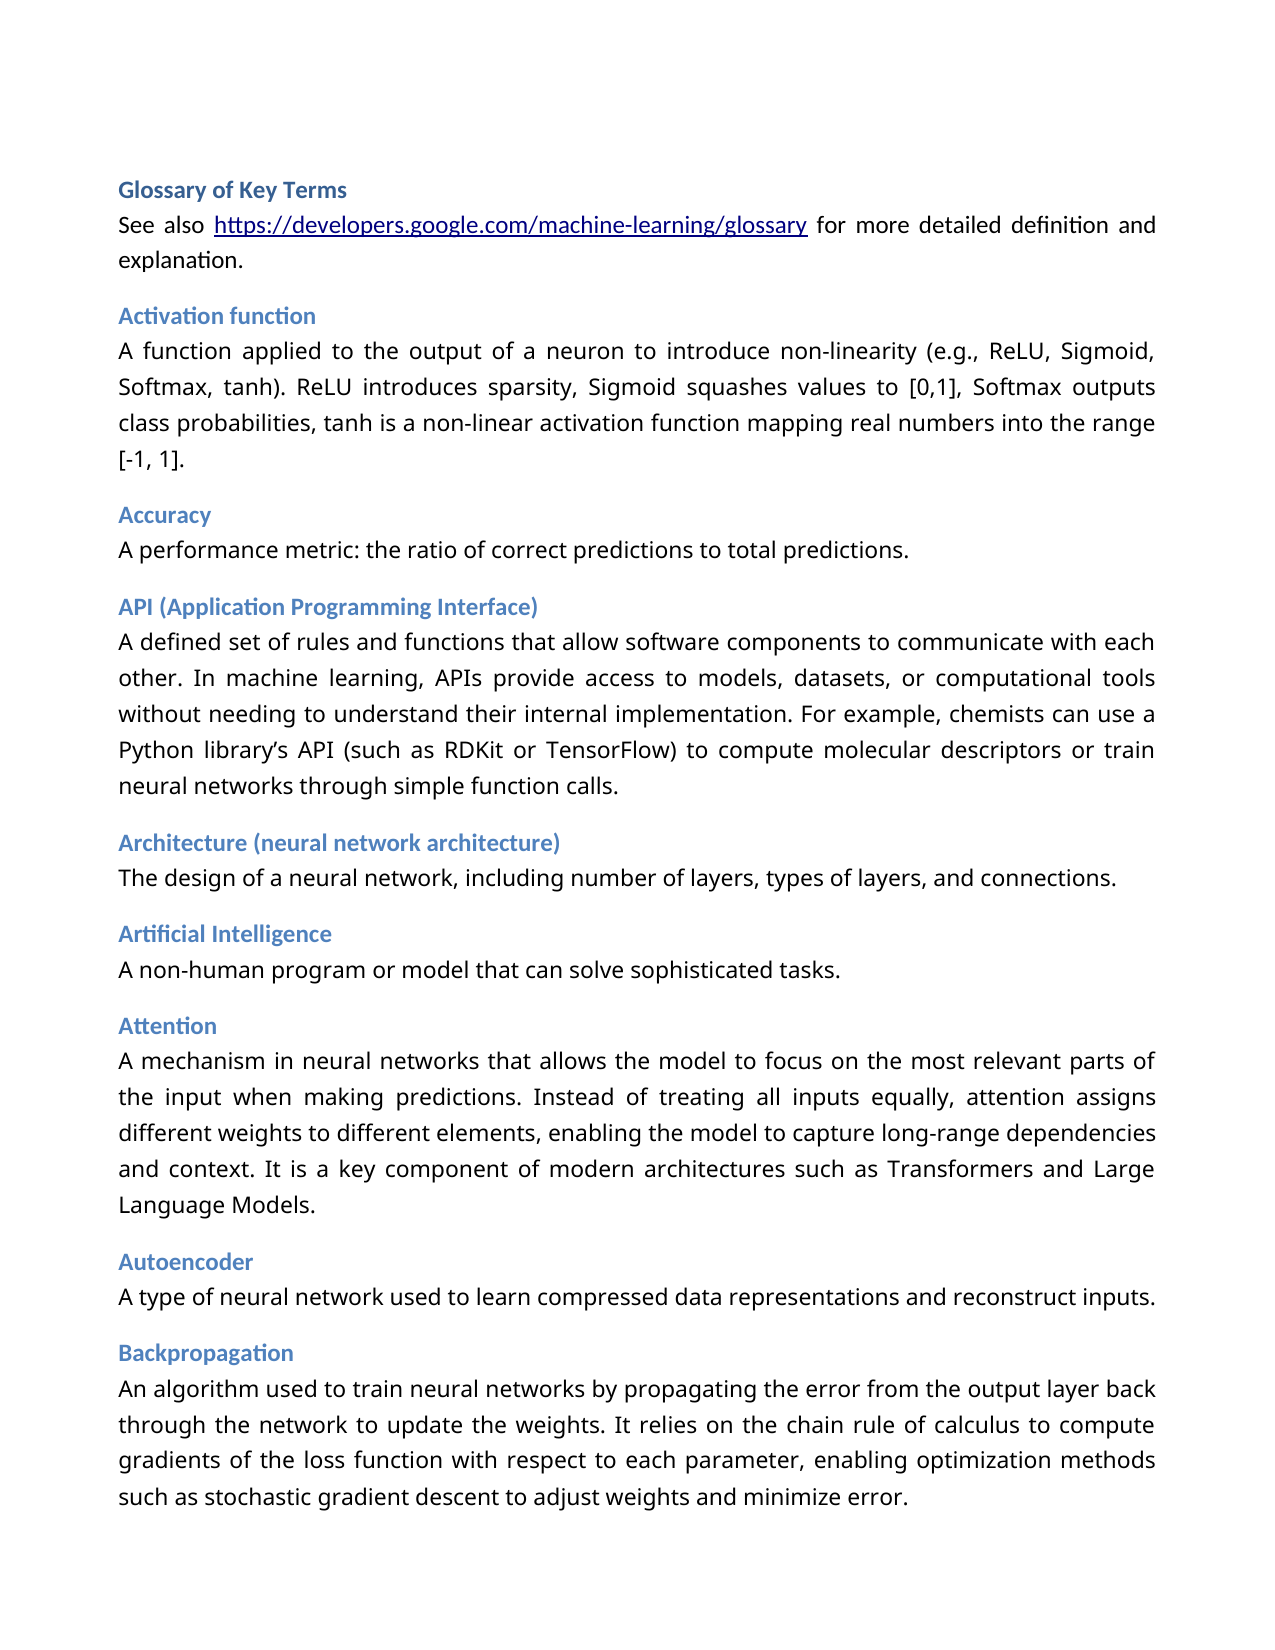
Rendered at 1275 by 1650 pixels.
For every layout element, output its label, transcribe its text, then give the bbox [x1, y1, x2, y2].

subtitle Artificial Intelligence [118, 918, 1157, 949]
text A mechanism in neural networks that allows the model to focus on the most relevant parts of the input when making predictions. Instead of treating all inputs equally, attention assigns different weights to different elements, enabling the model to capture long-range dependencies and context. It is a key component of modern architectures such as Transformers and Large Language Models. [118, 1045, 1157, 1220]
text An algorithm used to train neural networks by propagating the error from the output layer back through the network to update the weights. It relies on the chain rule of calculus to compute gradients of the loss function with respect to each parameter, enabling optimization methods such as stochastic gradient descent to adjust weights and minimize error. [118, 1373, 1157, 1512]
text The design of a neural network, including number of layers, types of layers, and connections. [118, 862, 1157, 893]
subtitle Backpropagation [118, 1338, 1157, 1368]
subtitle Architecture (neural network architecture) [118, 827, 1157, 857]
text A performance metric: the ratio of correct predictions to total predictions. [118, 534, 1157, 566]
subtitle API (Application Programming Interface) [118, 591, 1157, 622]
text A non-human program or model that can solve sophisticated tasks. [118, 953, 1157, 985]
subtitle Activation function [118, 300, 1157, 330]
subtitle Autoencoder [118, 1246, 1157, 1276]
text A type of neural network used to learn compressed data representations and reconstruct inputs. [118, 1281, 1157, 1312]
text A function applied to the output of a neuron to introduce non-linearity (e.g., ReLU, Sigmoid, Softmax, tanh). ReLU introduces sparsity, Sigmoid squashes values to [0,1], Softmax outputs class probabilities, tanh is a non-linear activation function mapping real numbers into the range [-1, 1]. [118, 335, 1157, 474]
text A defined set of rules and functions that allow software components to communicate with each other. In machine learning, APIs provide access to models, datasets, or computational tools without needing to understand their internal implementation. For example, chemists can use a Python library’s API (such as RDKit or TensorFlow) to compute molecular descriptors or train neural networks through simple function calls. [118, 626, 1157, 801]
subtitle Glossary of Key Terms [118, 174, 1157, 204]
subtitle Accuracy [118, 499, 1157, 530]
subtitle Attention [118, 1010, 1157, 1041]
text See also https://developers.google.com/machine-learning/glossary for more detailed definition and explanation. [118, 209, 1157, 274]
